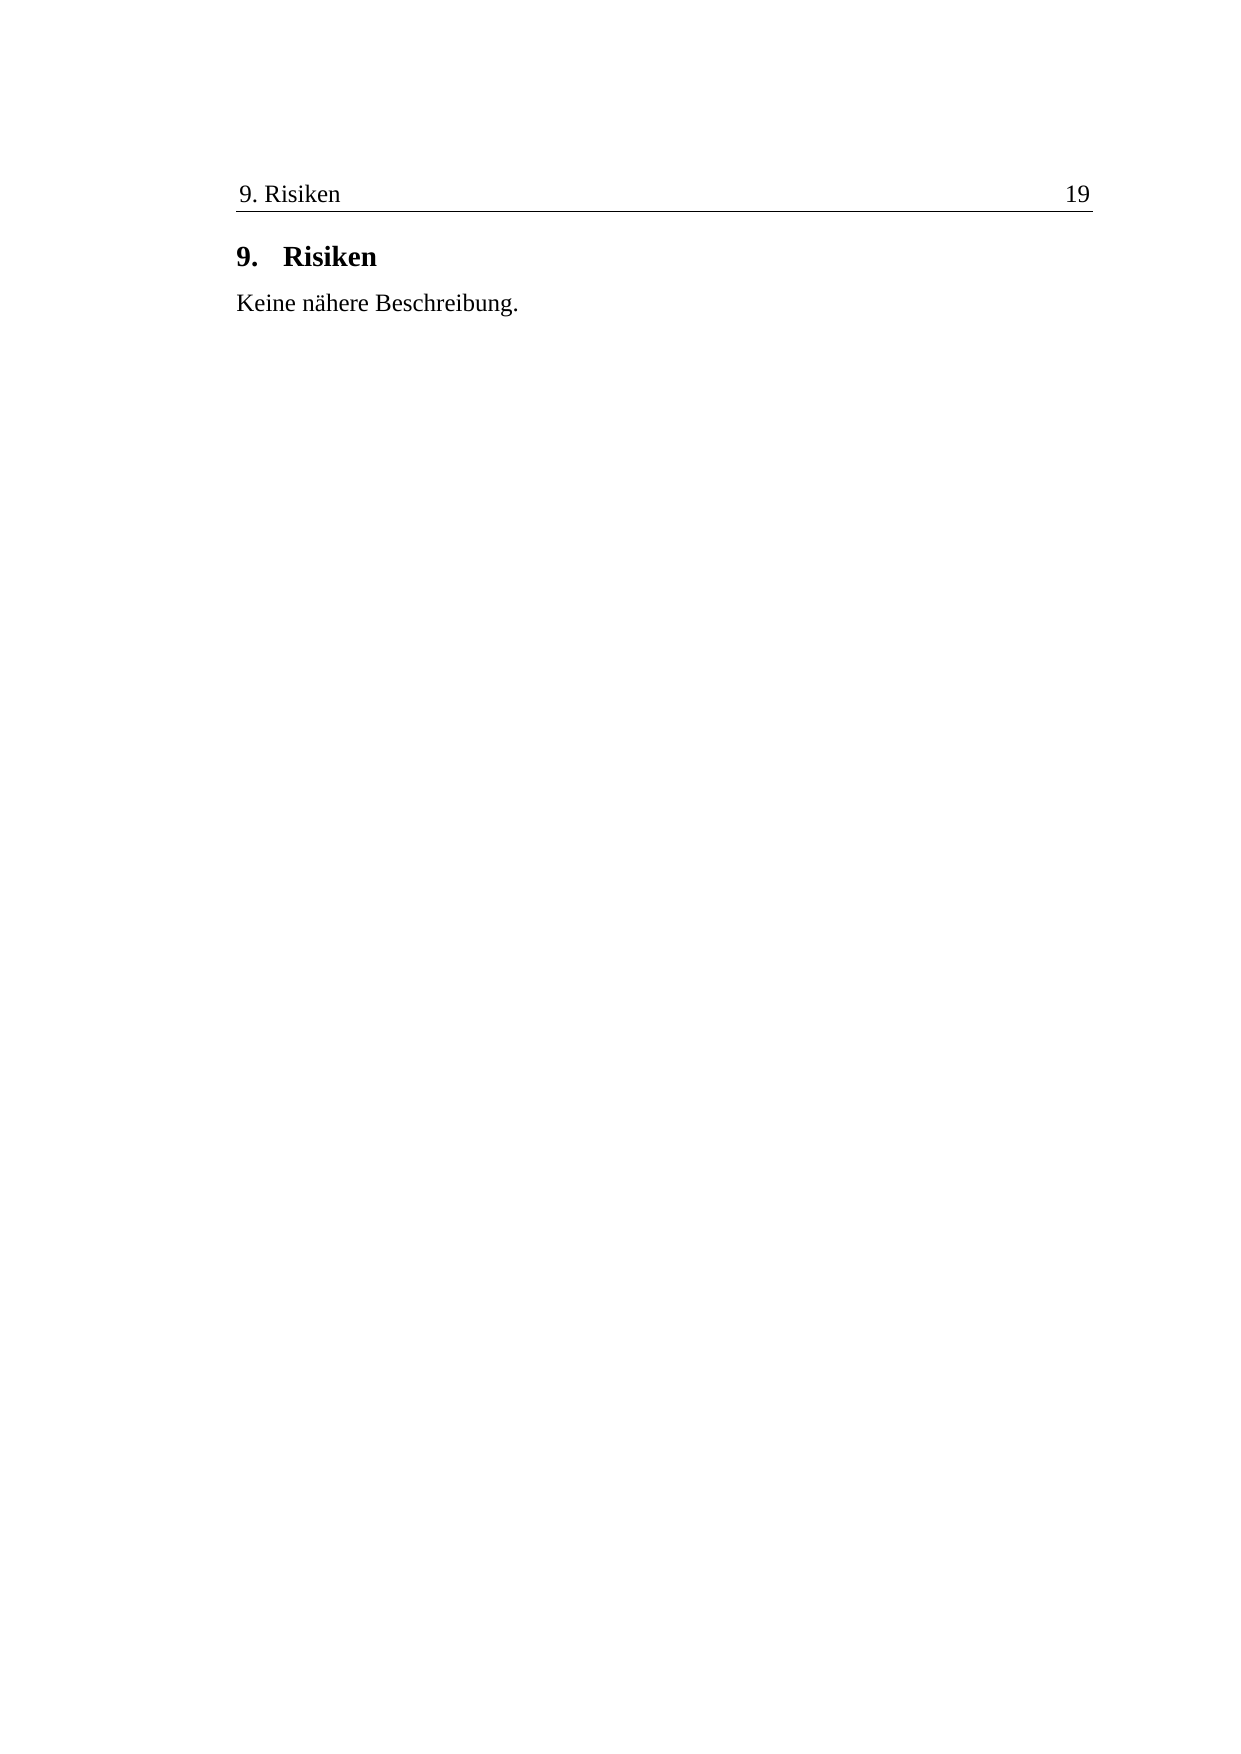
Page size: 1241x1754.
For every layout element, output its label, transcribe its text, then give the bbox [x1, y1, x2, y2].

subtitle Risiken [236, 240, 1093, 273]
text Keine nähere Beschreibung. [236, 289, 1093, 316]
